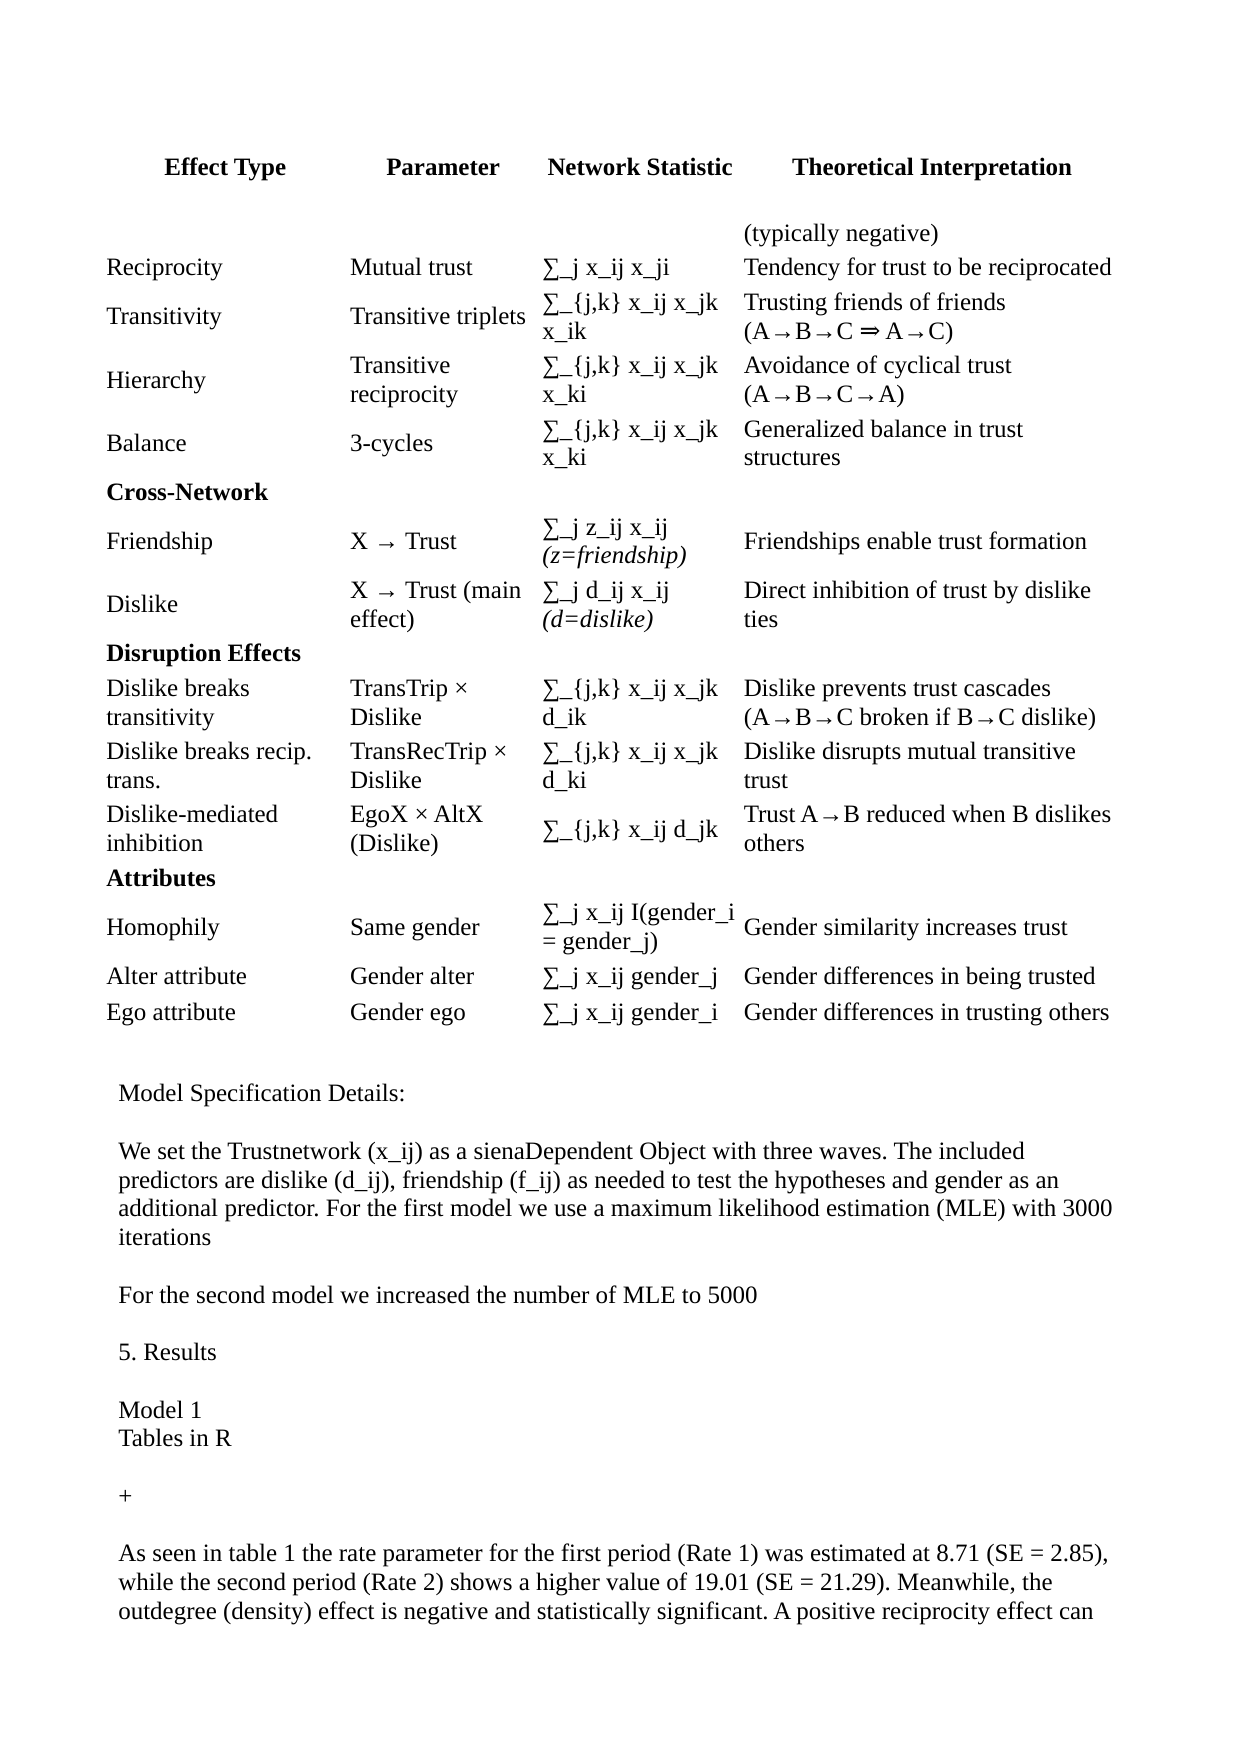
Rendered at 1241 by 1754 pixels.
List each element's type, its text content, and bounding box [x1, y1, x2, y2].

table_cell ∑_j d_ij x_ij (d=dislike) [539, 572, 741, 635]
text Tables in R [118, 1423, 1122, 1452]
text Model 1 [118, 1395, 1122, 1423]
table_cell ∑_j x_ij gender_i [539, 993, 741, 1031]
table_cell Trusting friends of friends (A→B→C ⇒ A→C) [741, 284, 1123, 347]
table_cell [539, 474, 741, 509]
table_cell Friendships enable trust formation [741, 509, 1123, 572]
table_cell [539, 215, 741, 249]
table_cell Reciprocity [103, 250, 347, 284]
table_cell 3-cycles [347, 411, 539, 474]
table_cell ∑_j z_ij x_ij (z=friendship) [539, 509, 741, 572]
table_cell Same gender [347, 895, 539, 958]
table_cell Disruption Effects [103, 635, 347, 670]
text + [118, 1481, 1122, 1510]
table_cell Dislike breaks recip. trans. [103, 733, 347, 797]
table_cell Transitivity [103, 284, 347, 347]
table_cell [347, 860, 539, 894]
table_cell Dislike breaks transitivity [103, 670, 347, 733]
table_cell [539, 635, 741, 670]
table_cell Transitive triplets [347, 284, 539, 347]
table_cell Avoidance of cyclical trust (A→B→C→A) [741, 348, 1123, 411]
table_cell Homophily [103, 895, 347, 958]
table_cell Mutual trust [347, 250, 539, 284]
table_cell Gender alter [347, 958, 539, 992]
table_cell TransRecTrip × Dislike [347, 733, 539, 797]
table_cell ∑_{j,k} x_ij x_jk x_ki [539, 348, 741, 411]
table_cell [347, 474, 539, 509]
table_cell ∑_{j,k} x_ij d_jk [539, 797, 741, 860]
text 5. Results [118, 1337, 1122, 1366]
text We set the Trustnetwork (x_ij) as a sienaDependent Object with three waves. The included predictors are dislike (d_ij), friendship (f_ij) as needed to test the hypotheses and gender as an additional predictor. For the first model we use a maximum likelihood estimation (MLE) with 3000 iterations [118, 1136, 1122, 1251]
table_cell Cross-Network [103, 474, 347, 509]
table_cell ∑_{j,k} x_ij x_jk d_ik [539, 670, 741, 733]
table_cell Trust A→B reduced when B dislikes others [741, 797, 1123, 860]
table_cell Gender similarity increases trust [741, 895, 1123, 958]
table_cell Balance [103, 411, 347, 474]
table_cell Attributes [103, 860, 347, 894]
table_cell TransTrip × Dislike [347, 670, 539, 733]
table_cell ∑_j x_ij gender_j [539, 958, 741, 992]
table_cell (typically negative) [741, 215, 1123, 249]
table_cell Transitive reciprocity [347, 348, 539, 411]
table_cell [741, 474, 1123, 509]
table_cell Ego attribute [103, 993, 347, 1031]
table_cell ∑_{j,k} x_ij x_jk d_ki [539, 733, 741, 797]
table_cell Gender differences in being trusted [741, 958, 1123, 992]
table_header Theoretical Interpretation [741, 118, 1123, 215]
table_cell Gender ego [347, 993, 539, 1031]
table_cell ∑_j x_ij I(gender_i = gender_j) [539, 895, 741, 958]
table_cell EgoX × AltX (Dislike) [347, 797, 539, 860]
text For the second model we increased the number of MLE to 5000 [118, 1280, 1122, 1308]
table_cell Direct inhibition of trust by dislike ties [741, 572, 1123, 635]
table_cell [741, 635, 1123, 670]
table_cell ∑_j x_ij x_ji [539, 250, 741, 284]
table_cell Tendency for trust to be reciprocated [741, 250, 1123, 284]
table_cell [103, 215, 347, 249]
table_cell Alter attribute [103, 958, 347, 992]
table_header Parameter [347, 118, 539, 215]
table_header Network Statistic [539, 118, 741, 215]
table_cell [741, 860, 1123, 894]
text Model Specification Details: [118, 1078, 1122, 1107]
text As seen in table 1 the rate parameter for the first period (Rate 1) was estimated at 8.71 (SE = 2.85), while the second period (Rate 2) shows a higher value of 19.01 (SE = 21.29). Meanwhile, the outdegree (density) effect is negative and statistically significant. A positive reciprocity effect can [118, 1538, 1122, 1625]
table_cell X → Trust (main effect) [347, 572, 539, 635]
table_cell Friendship [103, 509, 347, 572]
table_cell Dislike-mediated inhibition [103, 797, 347, 860]
table_cell ∑_{j,k} x_ij x_jk x_ik [539, 284, 741, 347]
table_cell [539, 860, 741, 894]
table_cell X → Trust [347, 509, 539, 572]
table_cell Hierarchy [103, 348, 347, 411]
table_cell Dislike [103, 572, 347, 635]
table_header Effect Type [103, 118, 347, 215]
table_cell Generalized balance in trust structures [741, 411, 1123, 474]
table_cell Gender differences in trusting others [741, 993, 1123, 1031]
table_cell [347, 635, 539, 670]
table_cell [347, 215, 539, 249]
table_cell ∑_{j,k} x_ij x_jk x_ki [539, 411, 741, 474]
table_cell Dislike prevents trust cascades (A→B→C broken if B→C dislike) [741, 670, 1123, 733]
table_cell Dislike disrupts mutual transitive trust [741, 733, 1123, 797]
